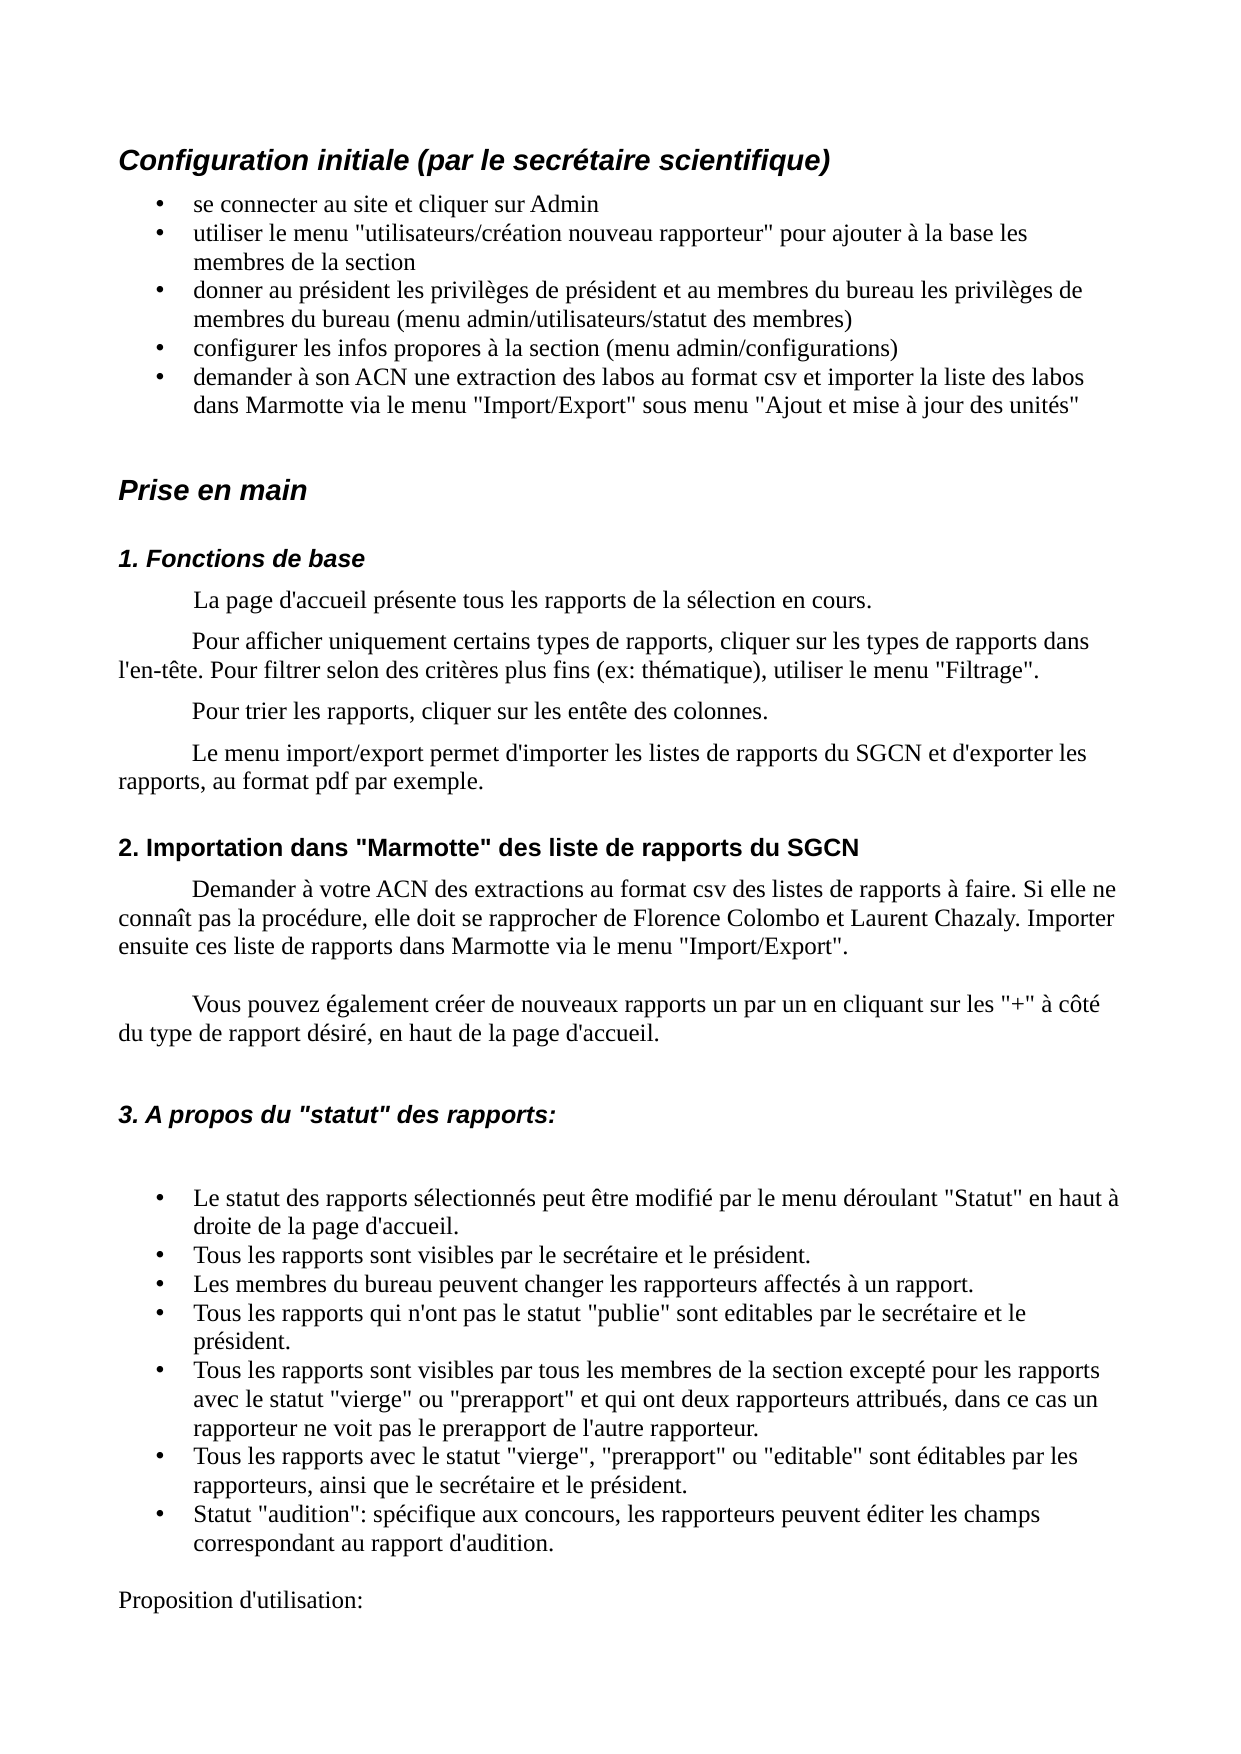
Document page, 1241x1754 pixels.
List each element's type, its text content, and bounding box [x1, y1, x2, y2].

list Tous les rapports sont visibles par tous les membres de la section excepté pour les rapports avec le statut "vierge" ou "prerapport" et qui ont deux rapporteurs attribués, dans ce cas un rapporteur ne voit pas le prerapport de l'autre rapporteur. [156, 1355, 1122, 1441]
subtitle Prise en main [118, 473, 1122, 506]
list Le statut des rapports sélectionnés peut être modifié par le menu déroulant "Statut" en haut à droite de la page d'accueil. [156, 1183, 1122, 1240]
text Proposition d'utilisation: [118, 1585, 1122, 1614]
text Pour trier les rapports, cliquer sur les entête des colonnes. [118, 696, 1122, 725]
list se connecter au site et cliquer sur Admin [156, 189, 1122, 218]
list donner au président les privilèges de président et au membres du bureau les privilèges de membres du bureau (menu admin/utilisateurs/statut des membres) [156, 275, 1122, 333]
list Tous les rapports sont visibles par le secrétaire et le président. [156, 1240, 1122, 1269]
list Statut "audition": spécifique aux concours, les rapporteurs peuvent éditer les champs correspondant au rapport d'audition. [156, 1499, 1122, 1556]
subtitle Configuration initiale (par le secrétaire scientifique) [118, 143, 1122, 177]
subtitle 1. Fonctions de base [118, 544, 1122, 573]
text Demander à votre ACN des extractions au format csv des listes de rapports à faire. Si elle ne connaît pas la procédure, elle doit se rapprocher de Florence Colombo et Laurent Chazaly. Importer ensuite ces liste de rapports dans Marmotte via le menu "Import/Export". [118, 874, 1122, 960]
text Vous pouvez également créer de nouveaux rapports un par un en cliquant sur les "+" à côté du type de rapport désiré, en haut de la page d'accueil. [118, 989, 1122, 1046]
text Le menu import/export permet d'importer les listes de rapports du SGCN et d'exporter les rapports, au format pdf par exemple. [118, 738, 1122, 795]
text Pour afficher uniquement certains types de rapports, cliquer sur les types de rapports dans l'en-tête. Pour filtrer selon des critères plus fins (ex: thématique), utiliser le menu "Filtrage". [118, 626, 1122, 684]
list Tous les rapports avec le statut "vierge", "prerapport" ou "editable" sont éditables par les rapporteurs, ainsi que le secrétaire et le président. [156, 1441, 1122, 1499]
list Les membres du bureau peuvent changer les rapporteurs affectés à un rapport. [156, 1269, 1122, 1298]
list Tous les rapports qui n'ont pas le statut "publie" sont editables par le secrétaire et le président. [156, 1298, 1122, 1355]
list utiliser le menu "utilisateurs/création nouveau rapporteur" pour ajouter à la base les membres de la section [156, 218, 1122, 275]
list La page d'accueil présente tous les rapports de la sélection en cours. [156, 585, 1122, 614]
list demander à son ACN une extraction des labos au format csv et importer la liste des labos dans Marmotte via le menu "Import/Export" sous menu "Ajout et mise à jour des unités" [156, 362, 1122, 419]
list configurer les infos propores à la section (menu admin/configurations) [156, 333, 1122, 362]
subtitle 3. A propos du "statut" des rapports: [118, 1100, 1122, 1129]
subtitle 2. Importation dans "Marmotte" des liste de rapports du SGCN [118, 833, 1122, 861]
